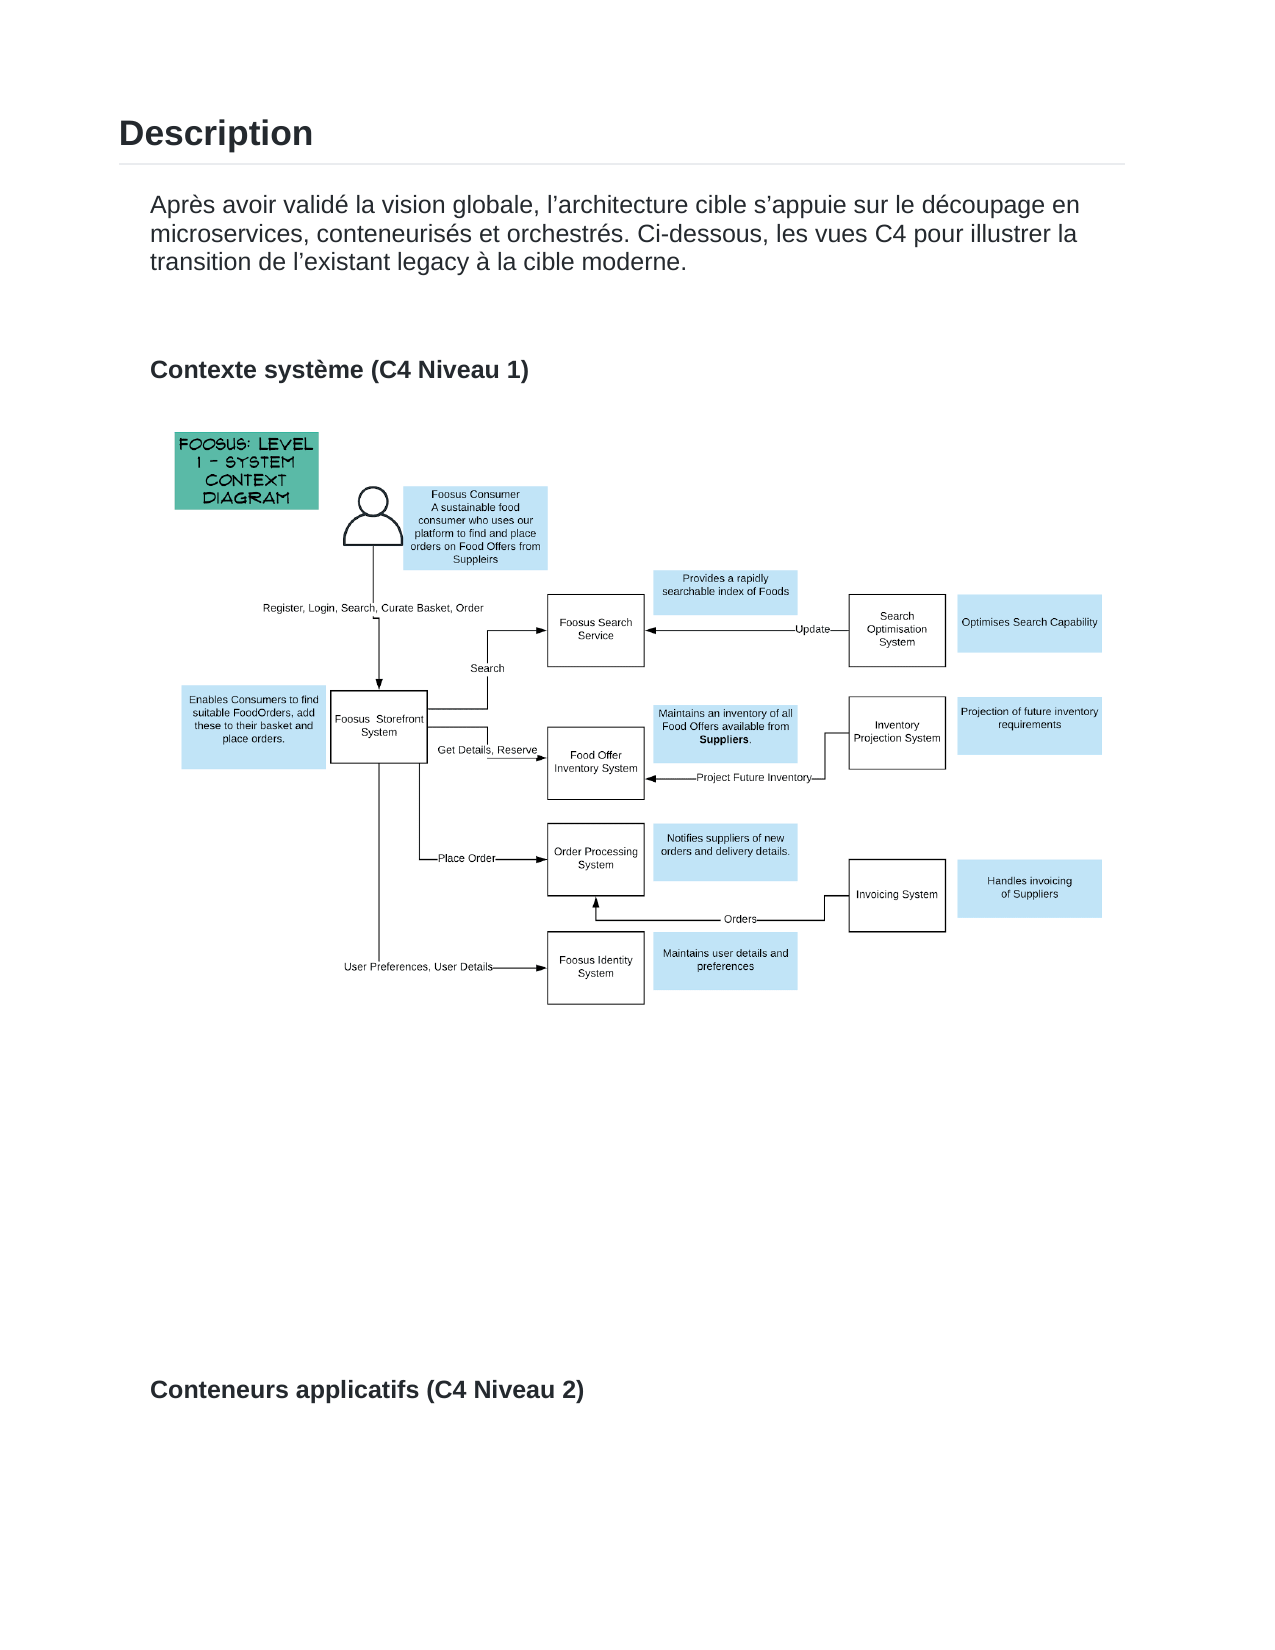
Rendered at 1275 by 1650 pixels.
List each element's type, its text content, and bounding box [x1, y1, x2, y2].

subtitle Description [119, 112, 1125, 163]
text Conteneurs applicatifs (C4 Niveau 2) [150, 1375, 1125, 1404]
text Contexte système (C4 Niveau 1) [150, 355, 1125, 384]
text Après avoir validé la vision globale, l’architecture cible s’appuie sur le découpage en microservices, conteneurisés et orchestrés. Ci-dessous, les vues C4 pour illustrer la transition de l’existant legacy à la cible moderne. [150, 190, 1125, 276]
picture [150, 408, 1125, 1028]
